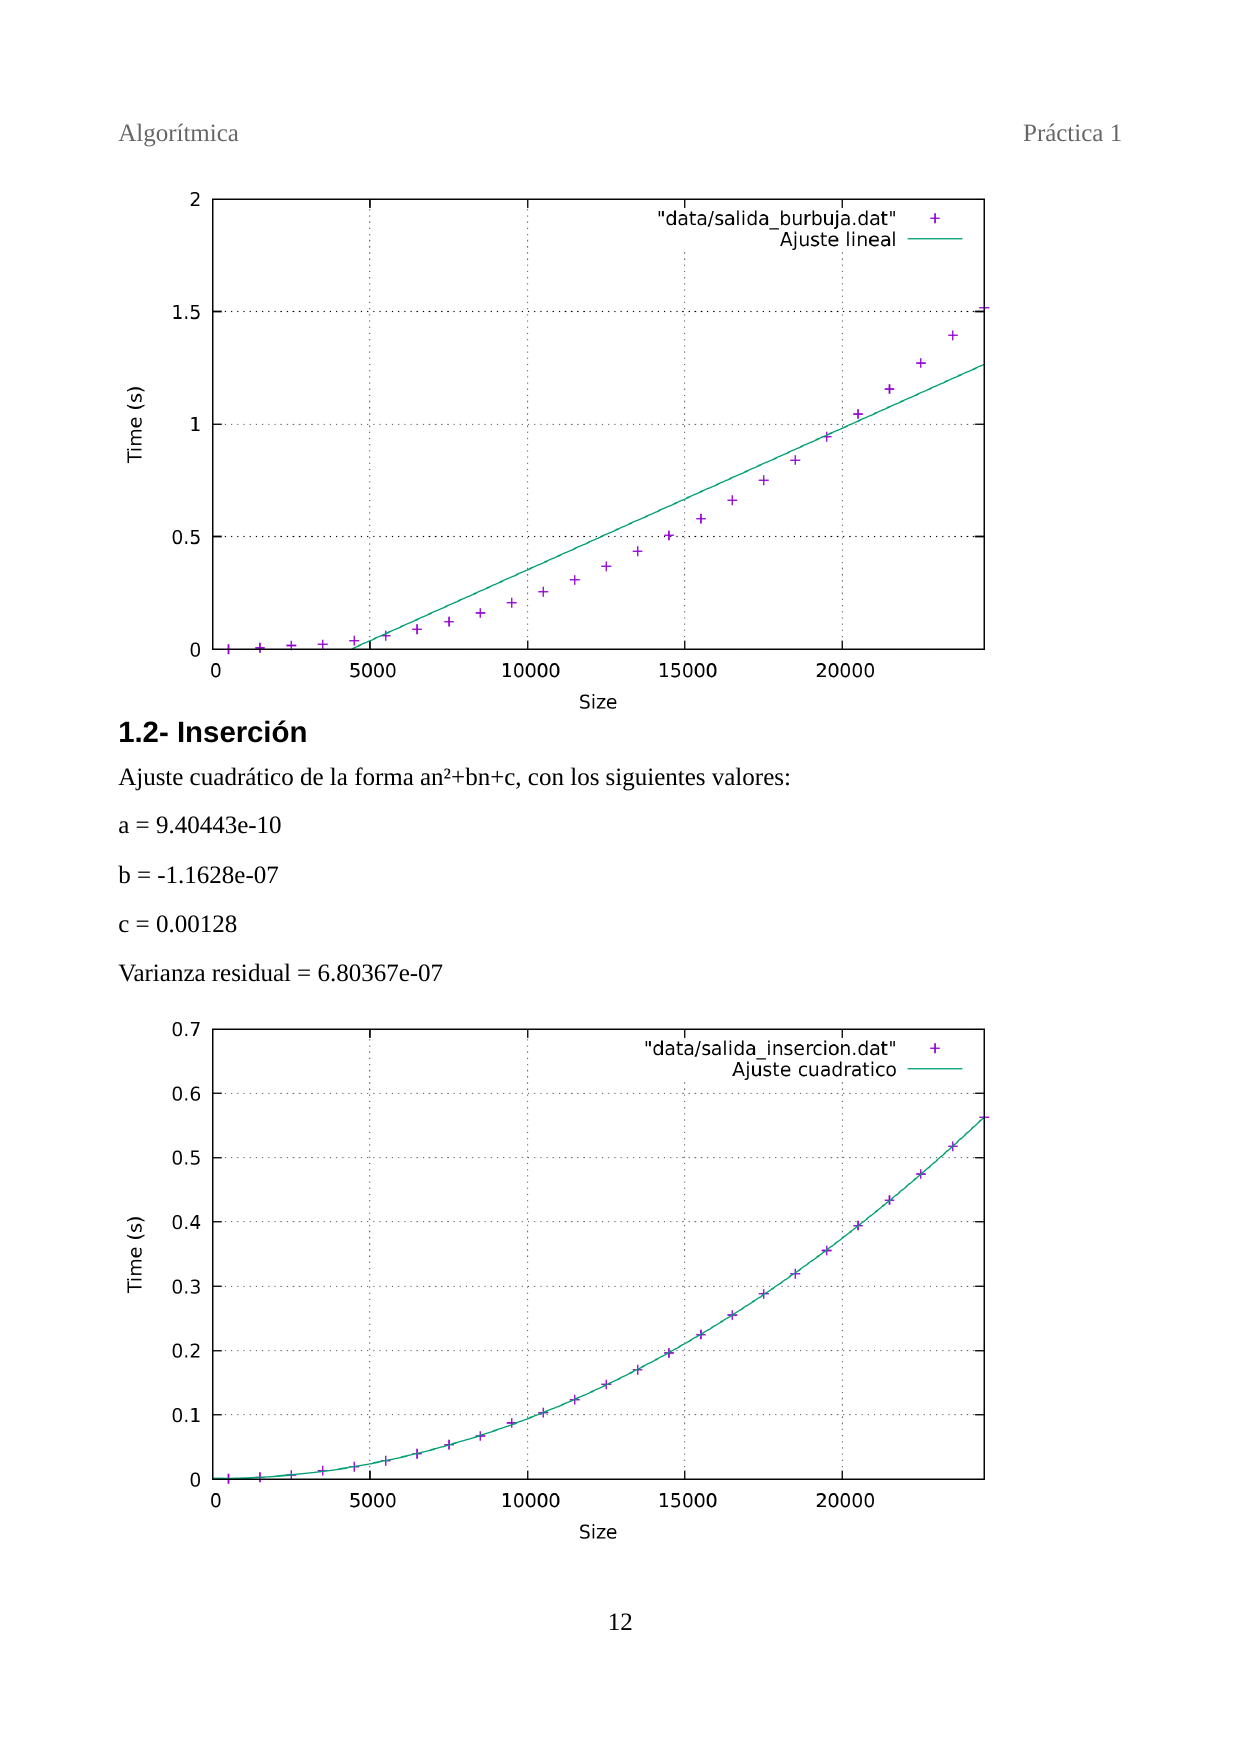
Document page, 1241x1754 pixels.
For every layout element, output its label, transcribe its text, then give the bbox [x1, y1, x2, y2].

subtitle 1.2- Inserción [118, 716, 1122, 749]
text b = -1.1628e-07 [118, 860, 1122, 888]
picture [118, 176, 1123, 716]
text c = 0.00128 [118, 909, 1122, 937]
text a = 9.40443e-10 [118, 811, 1122, 839]
text Varianza residual = 6.80367e-07 [118, 958, 1122, 987]
text Ajuste cuadrático de la forma an²+bn+c, con los siguientes valores: [118, 762, 1122, 790]
picture [118, 1006, 1123, 1546]
